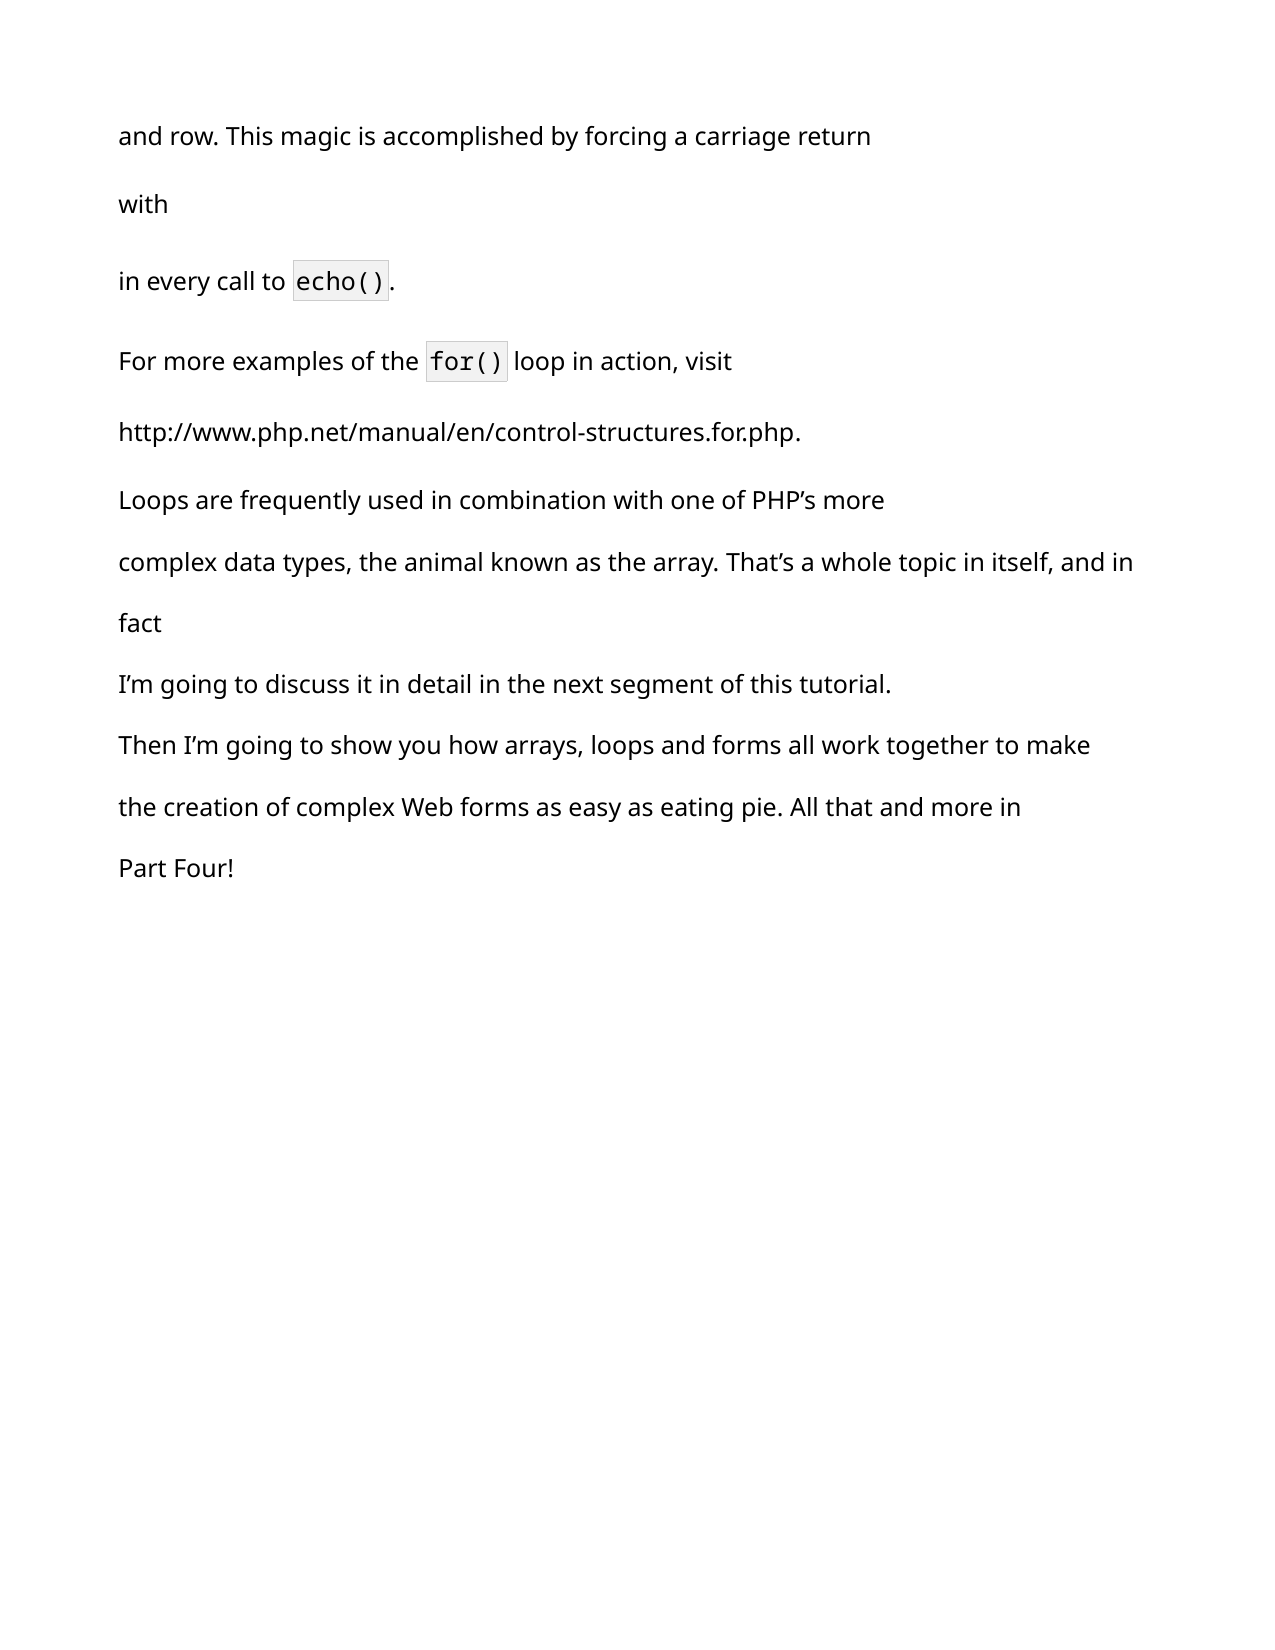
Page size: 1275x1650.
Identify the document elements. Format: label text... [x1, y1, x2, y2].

text For more examples of the for() loop in action, visit http://www.php.net/manual/en/control-structures.for.php. [118, 341, 1157, 449]
text and row. This magic is accomplished by forcing a carriage return with in every call to echo(). [118, 118, 1157, 301]
text Loops are frequently used in combination with one of PHP’s more complex data types, the animal known as the array. That’s a whole topic in itself, and in fact I’m going to discuss it in detail in the next segment of this tutorial. Then I’m going to show you how arrays, loops and forms all work together to make the creation of complex Web forms as easy as eating pie. All that and more in Part Four! [118, 483, 1157, 884]
